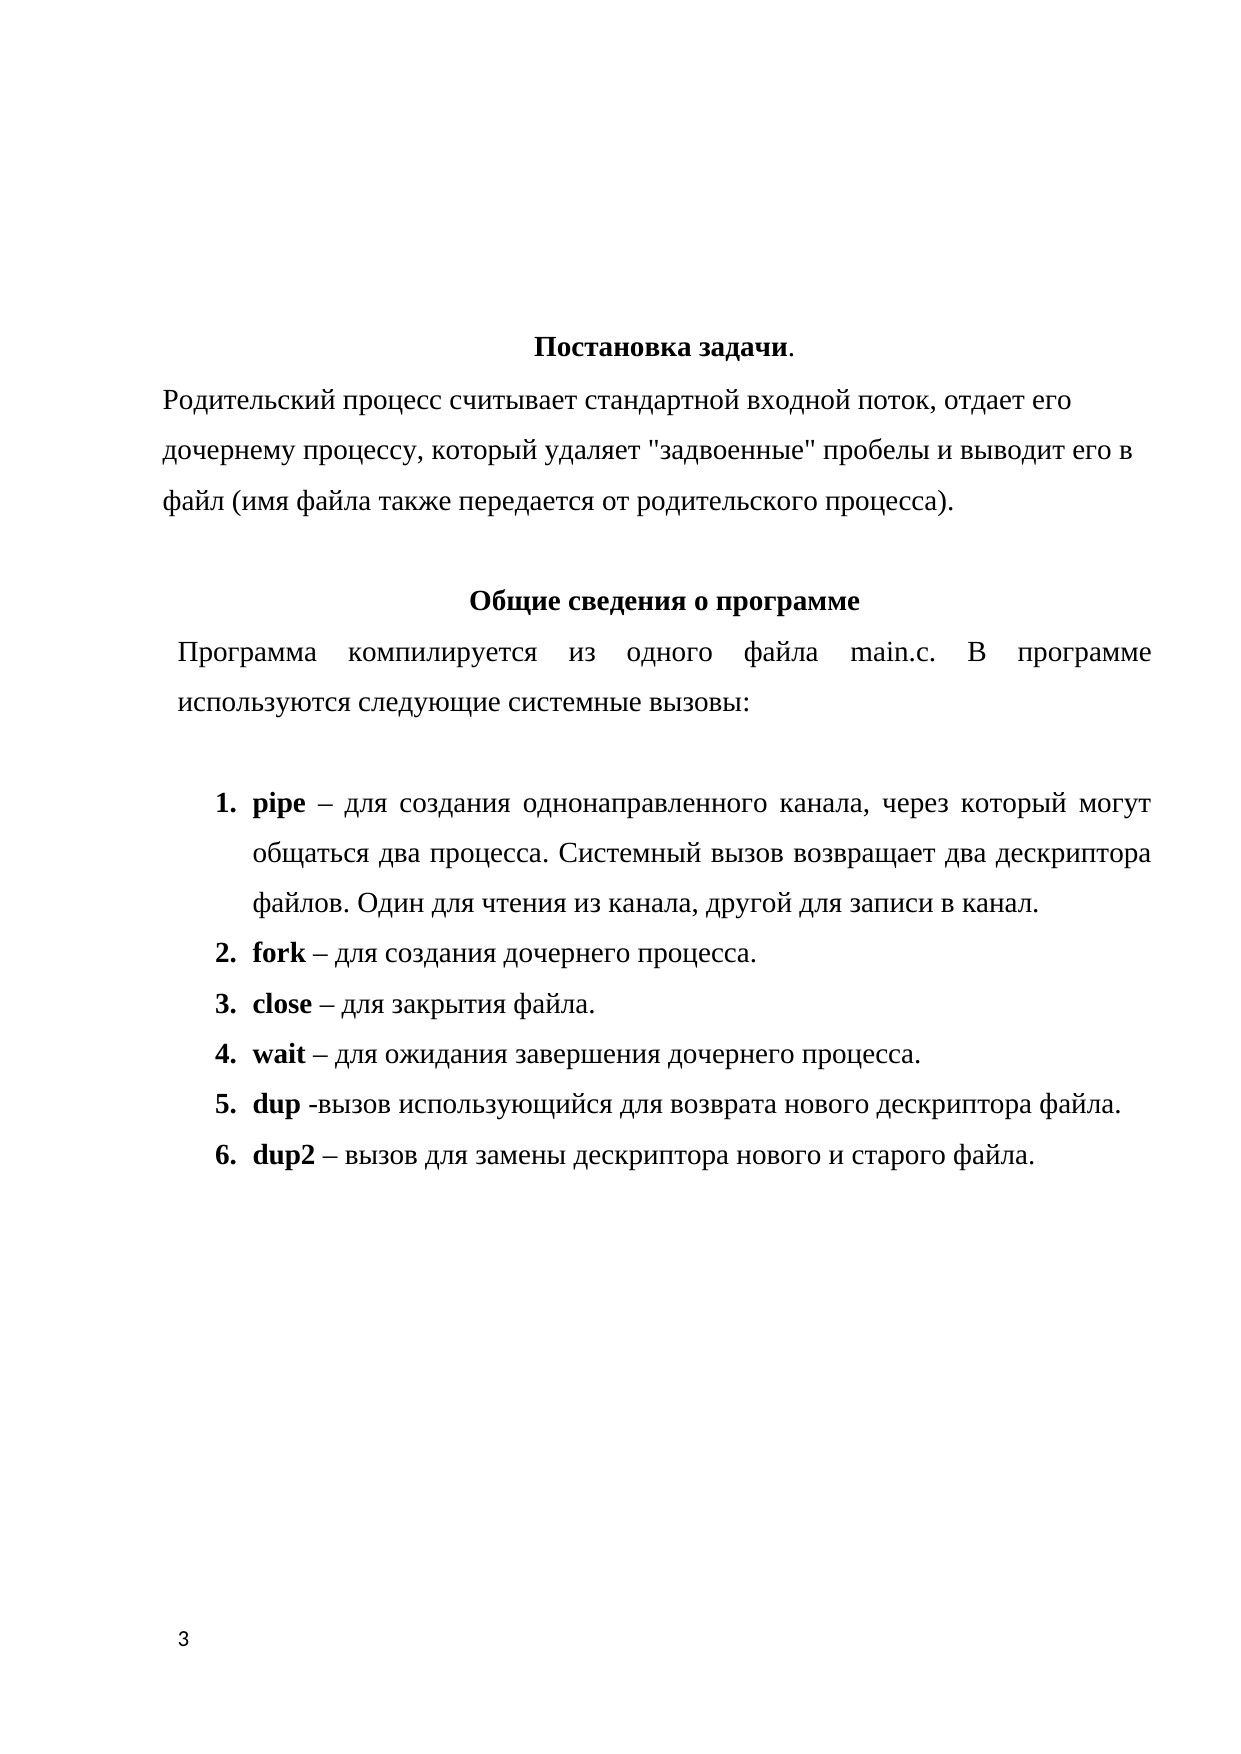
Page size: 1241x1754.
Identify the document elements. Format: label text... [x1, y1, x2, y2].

list dup2 – вызов для замены дескриптора нового и старого файла. [215, 1137, 1152, 1170]
list pipe – для создания однонаправленного канала, через который могут общаться два процесса. Системный вызов возвращает два дескриптора файлов. Один для чтения из канала, другой для записи в канал. [215, 785, 1152, 919]
text Программа компилируется из одного файла main.c. В программе используются следующие системные вызовы: [177, 634, 1152, 718]
list dup -вызов использующийся для возврата нового дескриптора файла. [215, 1087, 1152, 1120]
text Родительский процесс считывает стандартной входной поток, отдает его [162, 382, 1152, 416]
text файл (имя файла также передается от родительского процесса). [162, 483, 1152, 516]
list close – для закрытия файла. [215, 986, 1152, 1019]
text Постановка задачи. [177, 329, 1152, 363]
text дочернему процессу, который удаляет "задвоенные" пробелы и выводит его в [162, 432, 1152, 466]
text Общие сведения о программе [177, 583, 1152, 617]
list fork – для создания дочернего процесса. [215, 936, 1152, 969]
list wait – для ожидания завершения дочернего процесса. [215, 1036, 1152, 1070]
